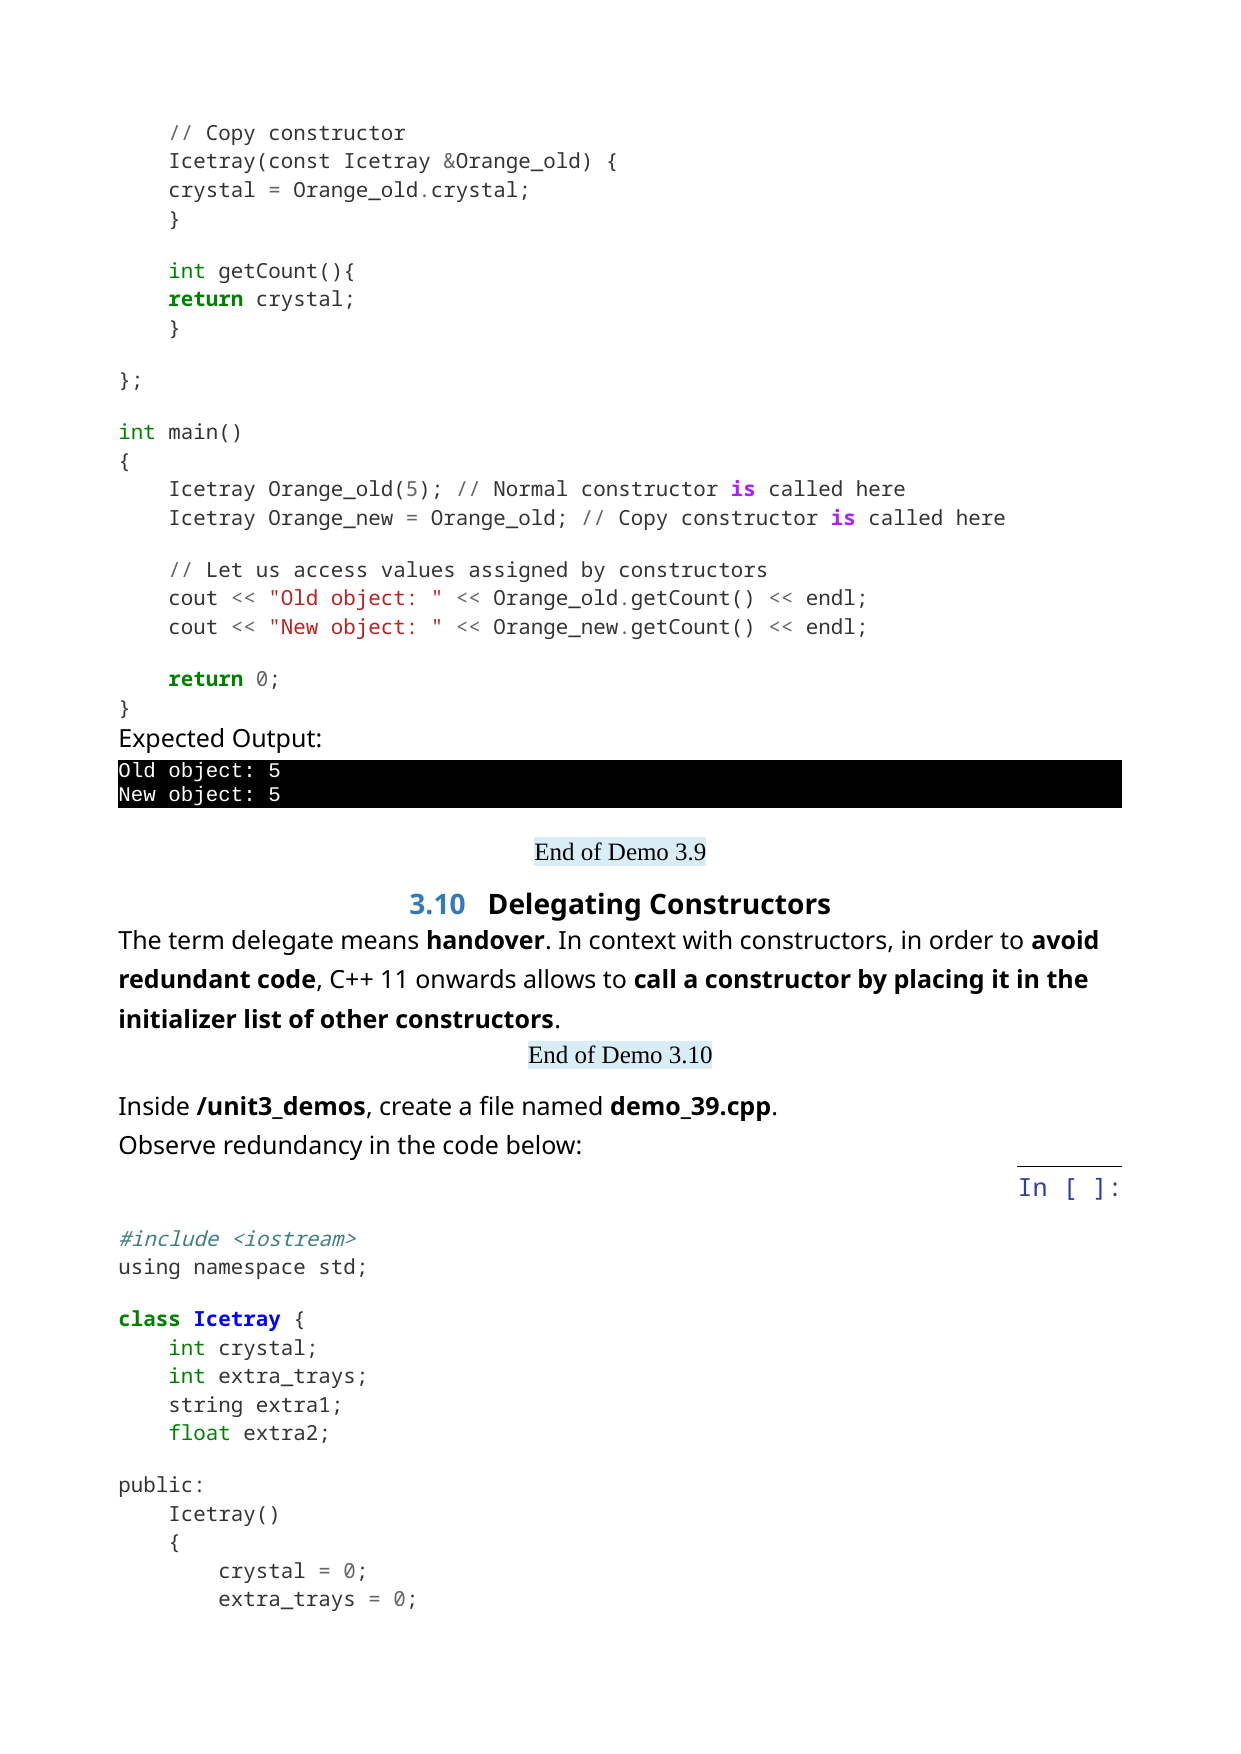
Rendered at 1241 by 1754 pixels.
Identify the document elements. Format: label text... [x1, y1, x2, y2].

text cout << "Old object: " << Orange_old.getCount() << endl; [118, 583, 1122, 612]
text // Copy constructor [118, 118, 1122, 147]
text Old object: 5 [118, 760, 1122, 784]
text crystal = 0; [118, 1556, 1122, 1584]
text Icetray Orange_old(5); // Normal constructor is called here [118, 474, 1122, 503]
text Icetray Orange_new = Orange_old; // Copy constructor is called here [118, 503, 1122, 531]
text float extra2; [118, 1418, 1122, 1447]
text } [118, 693, 1122, 721]
text class Icetray { [118, 1304, 1122, 1333]
text // Let us access values assigned by constructors [118, 555, 1122, 583]
text string extra1; [118, 1390, 1122, 1418]
text Observe redundancy in the code below: [118, 1127, 1122, 1161]
text Inside /unit3_demos, create a file named demo_39.cpp. [118, 1088, 1122, 1122]
subtitle 3.10 Delegating Constructors [118, 885, 1122, 923]
text int getCount(){ [118, 256, 1122, 284]
text In [ ]: [118, 1166, 1122, 1203]
text }; [118, 365, 1122, 394]
text } [118, 204, 1122, 232]
text End of Demo 3.10 [118, 1041, 1122, 1069]
text } [118, 313, 1122, 342]
text return 0; [118, 664, 1122, 693]
text extra_trays = 0; [118, 1584, 1122, 1613]
text crystal = Orange_old.crystal; [118, 175, 1122, 204]
text int extra_trays; [118, 1361, 1122, 1390]
text { [118, 446, 1122, 474]
text public: [118, 1470, 1122, 1499]
text using namespace std; [118, 1252, 1122, 1281]
text New object: 5 [118, 784, 1122, 808]
text #include <iostream> [118, 1224, 1122, 1252]
text The term delegate means handover. In context with constructors, in order to avoid redundant code, C++ 11 onwards allows to call a constructor by placing it in the initializer list of other constructors. [118, 923, 1122, 1035]
text cout << "New object: " << Orange_new.getCount() << endl; [118, 612, 1122, 641]
text Icetray(const Icetray &Orange_old) { [118, 147, 1122, 175]
text End of Demo 3.9 [118, 837, 1122, 866]
text Icetray() [118, 1499, 1122, 1527]
text return crystal; [118, 284, 1122, 313]
text int main() [118, 417, 1122, 446]
text int crystal; [118, 1333, 1122, 1361]
text Expected Output: [118, 721, 1122, 755]
text { [118, 1527, 1122, 1556]
